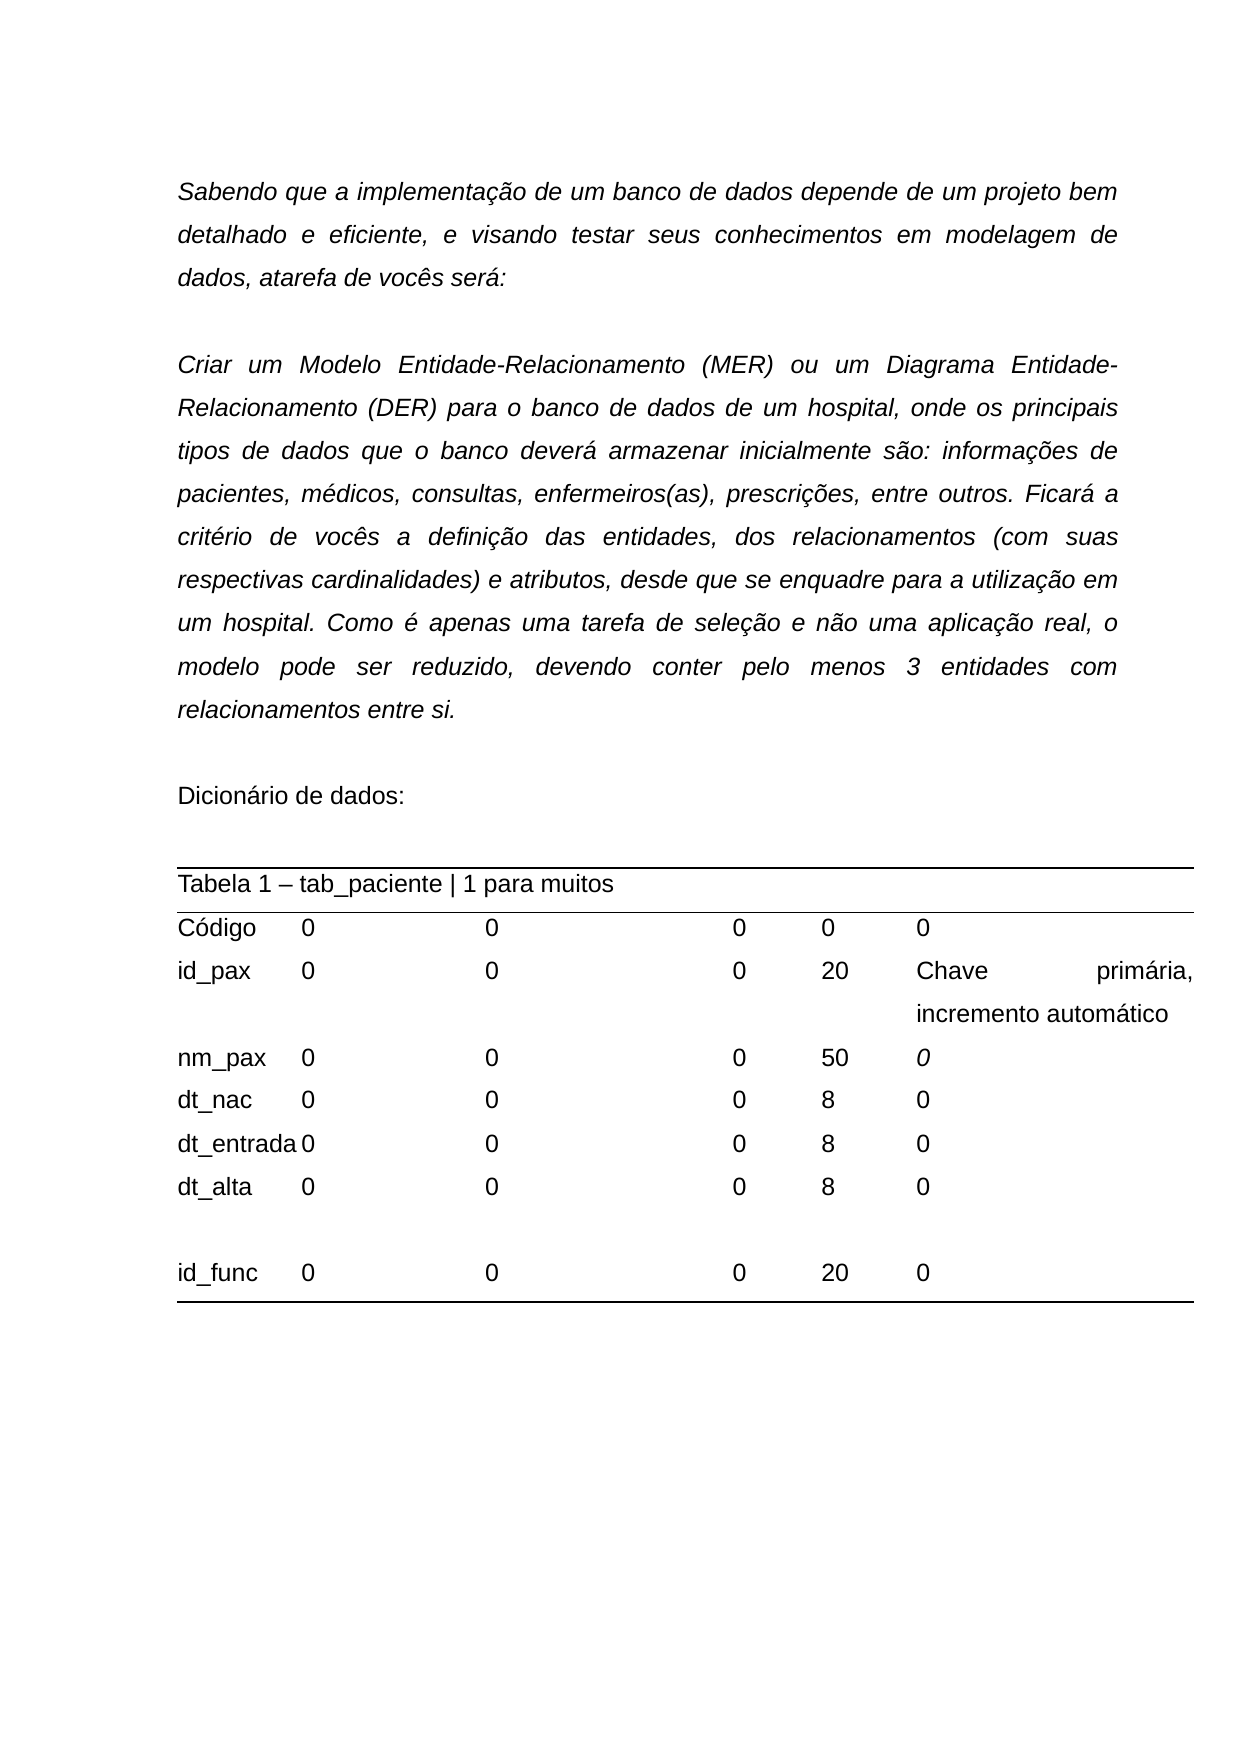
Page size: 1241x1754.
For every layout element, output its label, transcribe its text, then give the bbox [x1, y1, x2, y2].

table_cell 8 [821, 1129, 916, 1172]
table_cell Chave primária, incremento automático [916, 956, 1193, 1042]
table_cell dt_alta [177, 1172, 301, 1258]
text Criar um Modelo Entidade-Relacionamento (MER) ou um Diagrama Entidade-Relacionamento (DER) para o banco de dados de um hospital, onde os principais tipos de dados que o banco deverá armazenar inicialmente são: informações de pacientes, médicos, consultas, enfermeiros(as), prescrições, entre outros. Ficará a critério de vocês a definição das entidades, dos relacionamentos (com suas respectivas cardinalidades) e atributos, desde que se enquadre para a utilização em um hospital. Como é apenas uma tarefa de seleção e não uma aplicação real, o modelo pode ser reduzido, devendo conter pelo menos 3 entidades com relacionamentos entre si. [177, 350, 1122, 723]
table_cell 0 [485, 1258, 732, 1301]
table_cell 8 [821, 1172, 916, 1258]
table_cell 20 [821, 956, 916, 1042]
table_cell 0 [301, 956, 485, 1042]
table_cell 0 [916, 1043, 1193, 1086]
table_cell 0 [916, 1172, 1193, 1258]
table_cell 0 [821, 913, 916, 956]
table_cell 0 [916, 913, 1193, 956]
table_cell 0 [732, 956, 821, 1042]
table_cell 0 [485, 1086, 732, 1128]
table_cell 0 [301, 1086, 485, 1128]
table_cell 0 [301, 1129, 485, 1172]
table_cell 0 [732, 913, 821, 956]
table_cell 0 [732, 1129, 821, 1172]
table_header Tabela 1 – tab_paciente | 1 para muitos [177, 869, 1193, 912]
table_cell dt_nac [177, 1086, 301, 1128]
table_cell id_pax [177, 956, 301, 1042]
table_cell 0 [732, 1258, 821, 1301]
table_cell 0 [301, 1043, 485, 1086]
table_cell 20 [821, 1258, 916, 1301]
table_cell 50 [821, 1043, 916, 1086]
table_cell 0 [732, 1043, 821, 1086]
table_cell 0 [916, 1258, 1193, 1301]
table_cell nm_pax [177, 1043, 301, 1086]
table_cell 8 [821, 1086, 916, 1128]
table_cell 0 [485, 1043, 732, 1086]
table_cell id_func [177, 1258, 301, 1301]
text Sabendo que a implementação de um banco de dados depende de um projeto bem detalhado e eficiente, e visando testar seus conhecimentos em modelagem de dados, atarefa de vocês será: [177, 177, 1122, 292]
table_cell 0 [485, 1129, 732, 1172]
table_cell 0 [916, 1086, 1193, 1128]
table_cell 0 [301, 1258, 485, 1301]
table_cell 0 [301, 1172, 485, 1258]
table_cell Código [177, 913, 301, 956]
table_cell dt_entrada [177, 1129, 301, 1172]
table_cell 0 [485, 1172, 732, 1258]
text Dicionário de dados: [177, 781, 1122, 810]
table_cell 0 [732, 1172, 821, 1258]
table_cell 0 [485, 913, 732, 956]
table_cell 0 [916, 1129, 1193, 1172]
table_cell 0 [301, 913, 485, 956]
table_cell 0 [485, 956, 732, 1042]
table_cell 0 [732, 1086, 821, 1128]
